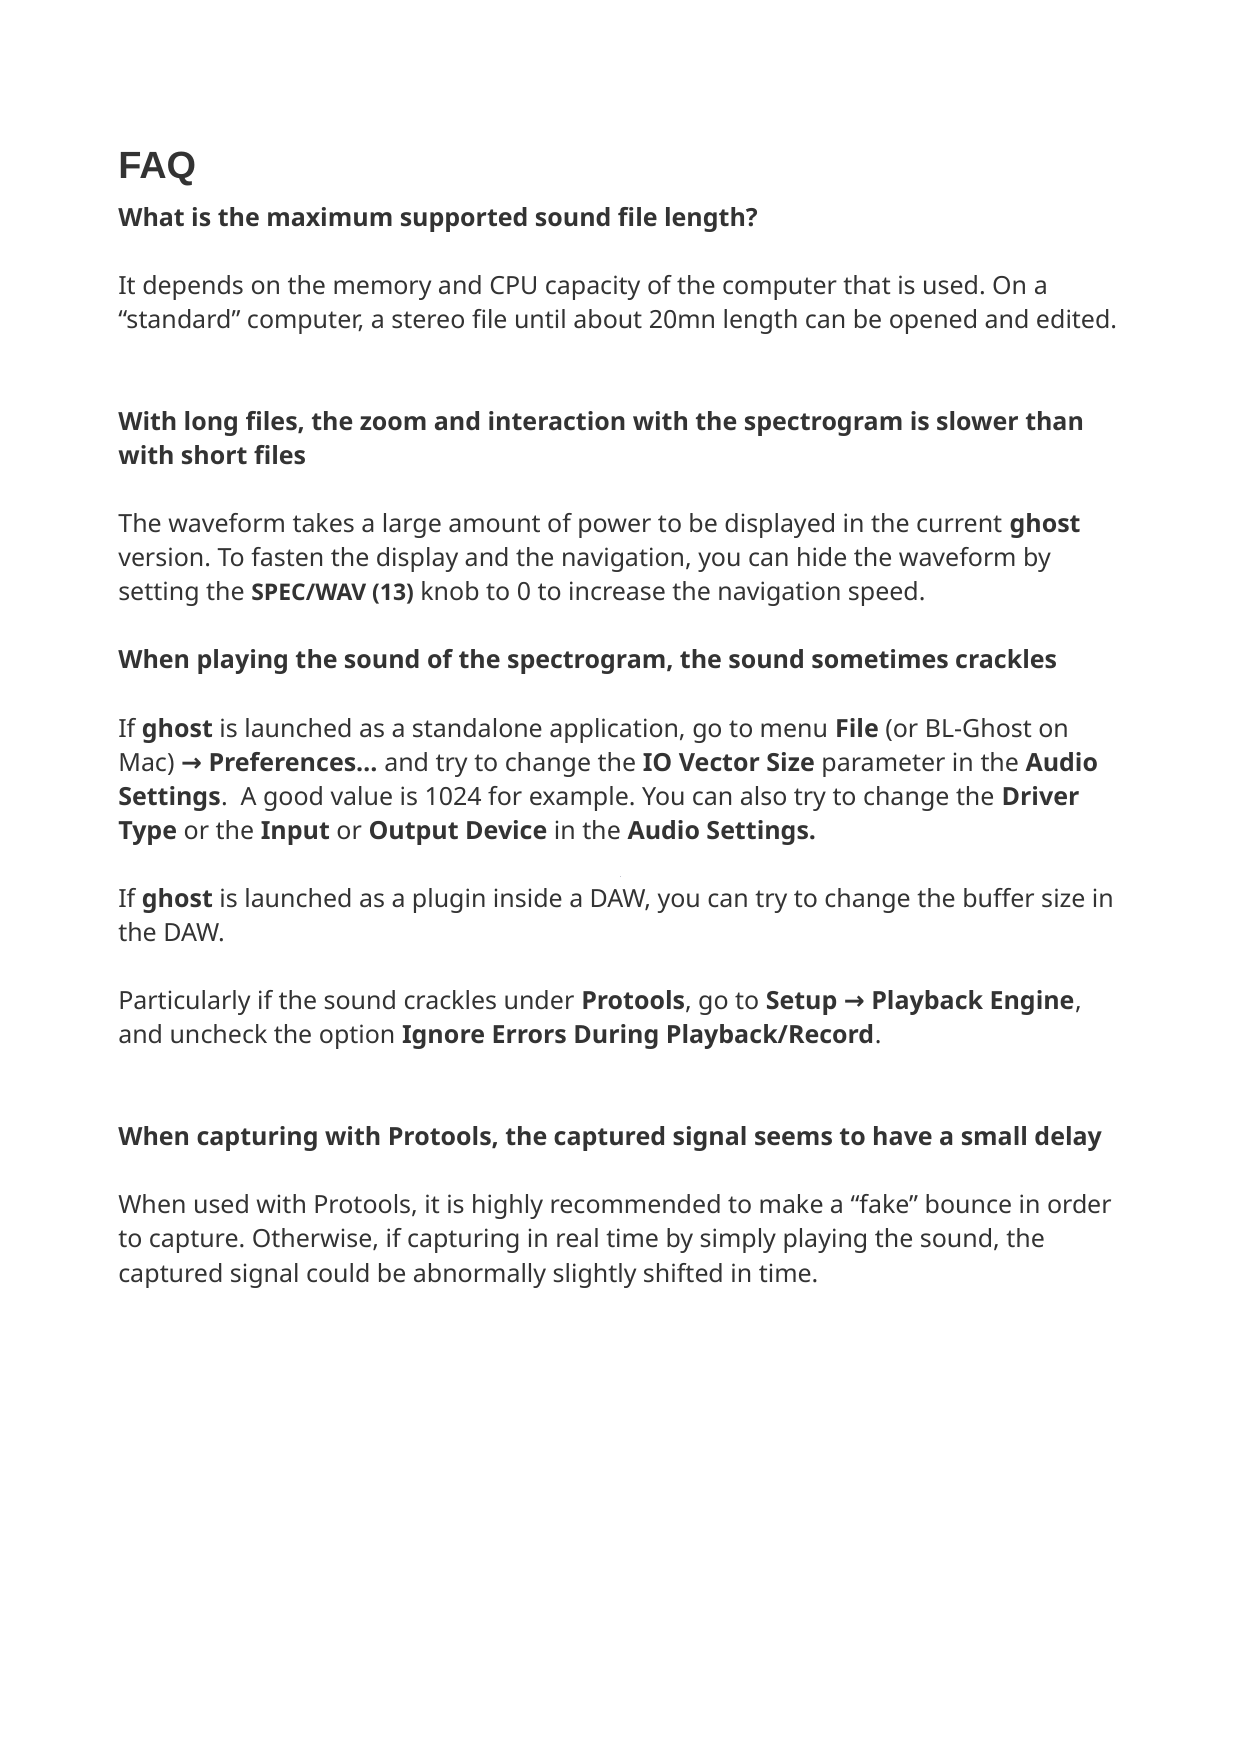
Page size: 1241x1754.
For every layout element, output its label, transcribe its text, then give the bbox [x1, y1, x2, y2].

text If ghost is launched as a plugin inside a DAW, you can try to change the buffer size in the DAW. [118, 881, 1122, 949]
text When used with Protools, it is highly recommended to make a “fake” bounce in order to capture. Otherwise, if capturing in real time by simply playing the sound, the captured signal could be abnormally slightly shifted in time. [118, 1187, 1122, 1289]
subtitle FAQ [118, 143, 1122, 187]
text When capturing with Protools, the captured signal seems to have a small delay [118, 1119, 1122, 1153]
text It depends on the memory and CPU capacity of the computer that is used. On a “standard” computer, a stereo file until about 20mn length can be opened and edited. [118, 267, 1122, 336]
text Particularly if the sound crackles under Protools, go to Setup → Playback Engine, and uncheck the option Ignore Errors During Playback/Record. [118, 983, 1122, 1051]
text When playing the sound of the spectrogram, the sound sometimes crackles [118, 642, 1122, 676]
text The waveform takes a large amount of power to be displayed in the current ghost version. To fasten the display and the navigation, you can hide the waveform by setting the spec/wav (13) knob to 0 to increase the navigation speed. [118, 506, 1122, 608]
text What is the maximum supported sound file length? [118, 199, 1122, 233]
text If ghost is launched as a standalone application, go to menu File (or BL-Ghost on Mac) → Preferences… and try to change the IO Vector Size parameter in the Audio Settings. A good value is 1024 for example. You can also try to change the Driver Type or the Input or Output Device in the Audio Settings. [118, 710, 1122, 846]
text With long files, the zoom and interaction with the spectrogram is slower than with short files [118, 404, 1122, 472]
